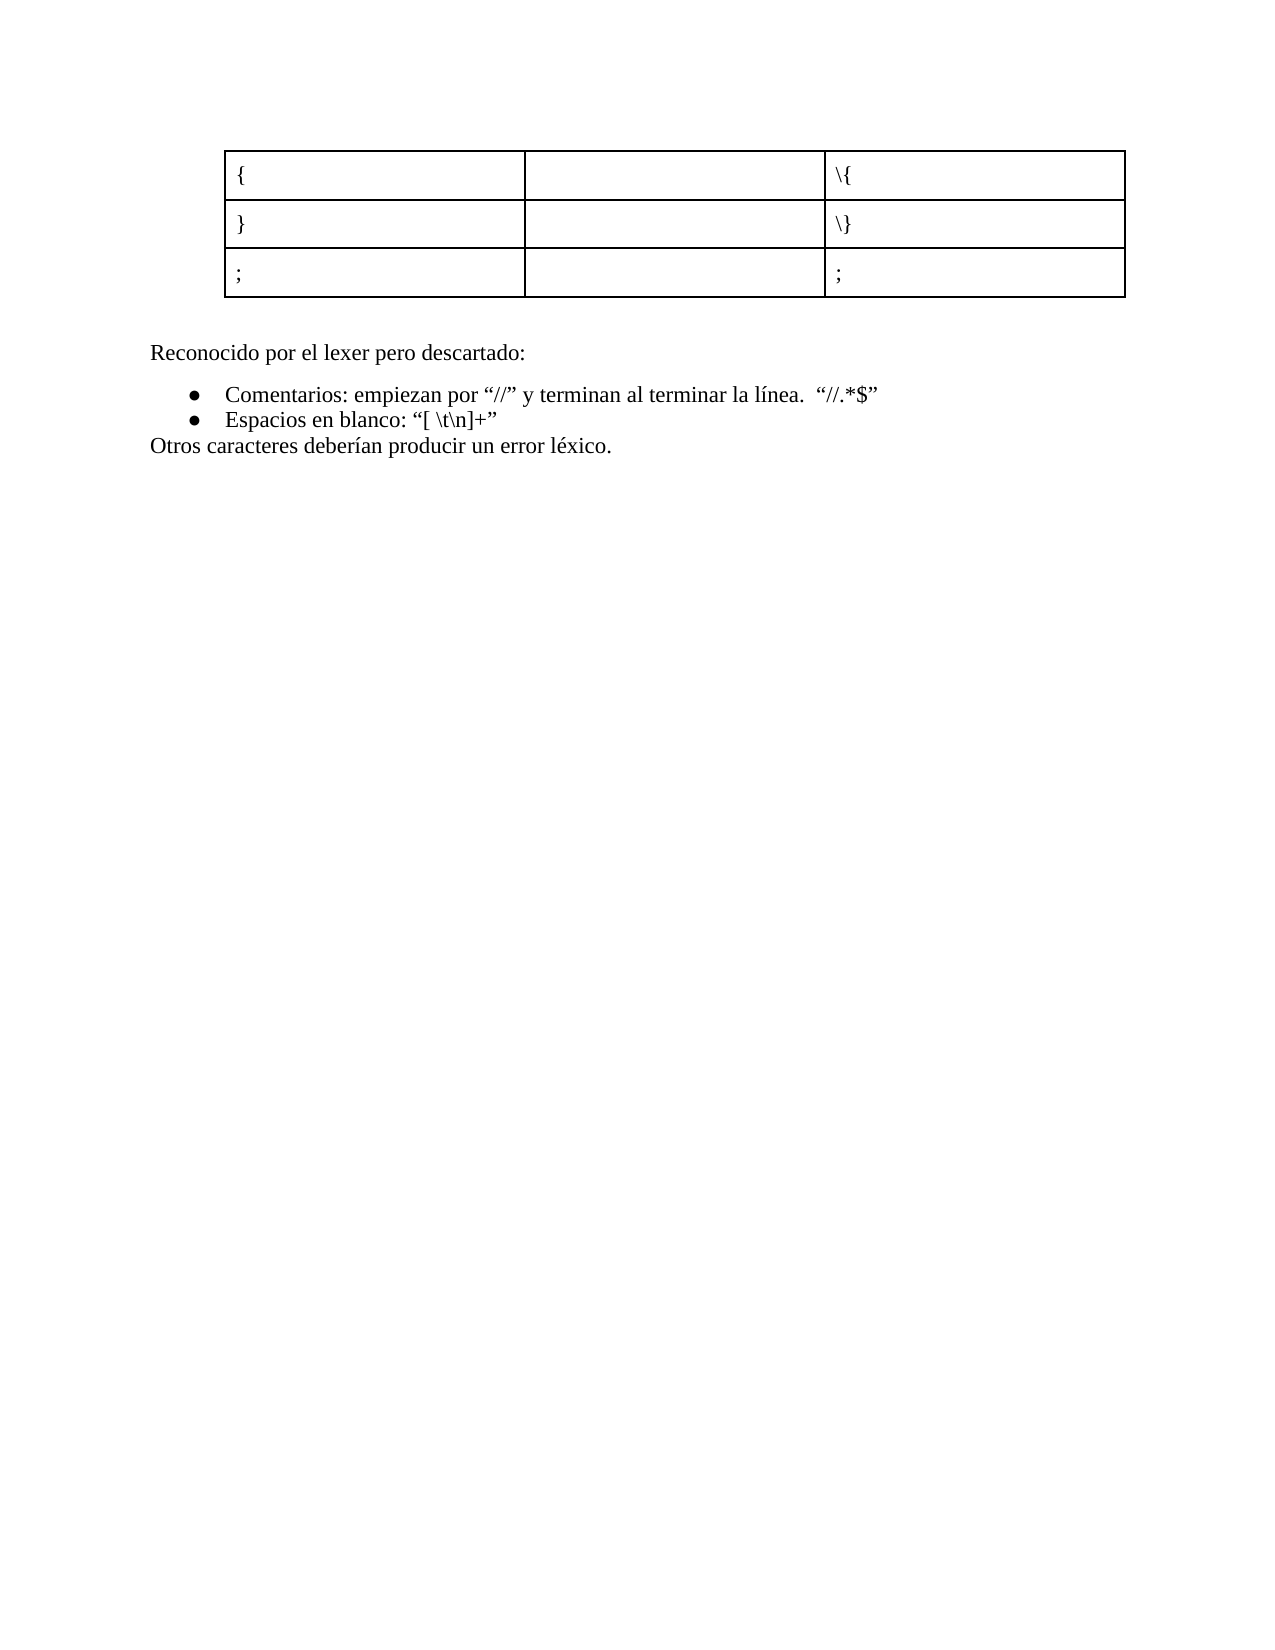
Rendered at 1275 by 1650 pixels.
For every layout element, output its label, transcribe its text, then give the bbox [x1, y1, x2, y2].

text Otros caracteres deberían producir un error léxico. [150, 433, 1125, 458]
table_cell [526, 201, 824, 247]
text Reconocido por el lexer pero descartado: [150, 340, 1125, 365]
table_cell ; [826, 249, 1124, 296]
list Comentarios: empiezan por “//” y terminan al terminar la línea. “//.*$” [187, 382, 1125, 407]
table_cell [526, 152, 824, 198]
table_cell ; [226, 249, 524, 296]
table_cell \} [826, 201, 1124, 247]
table_cell } [226, 201, 524, 247]
list Espacios en blanco: “[ \t\n]+” [187, 407, 1125, 433]
table_cell { [226, 152, 524, 198]
table_cell \{ [826, 152, 1124, 198]
table_cell [526, 249, 824, 296]
